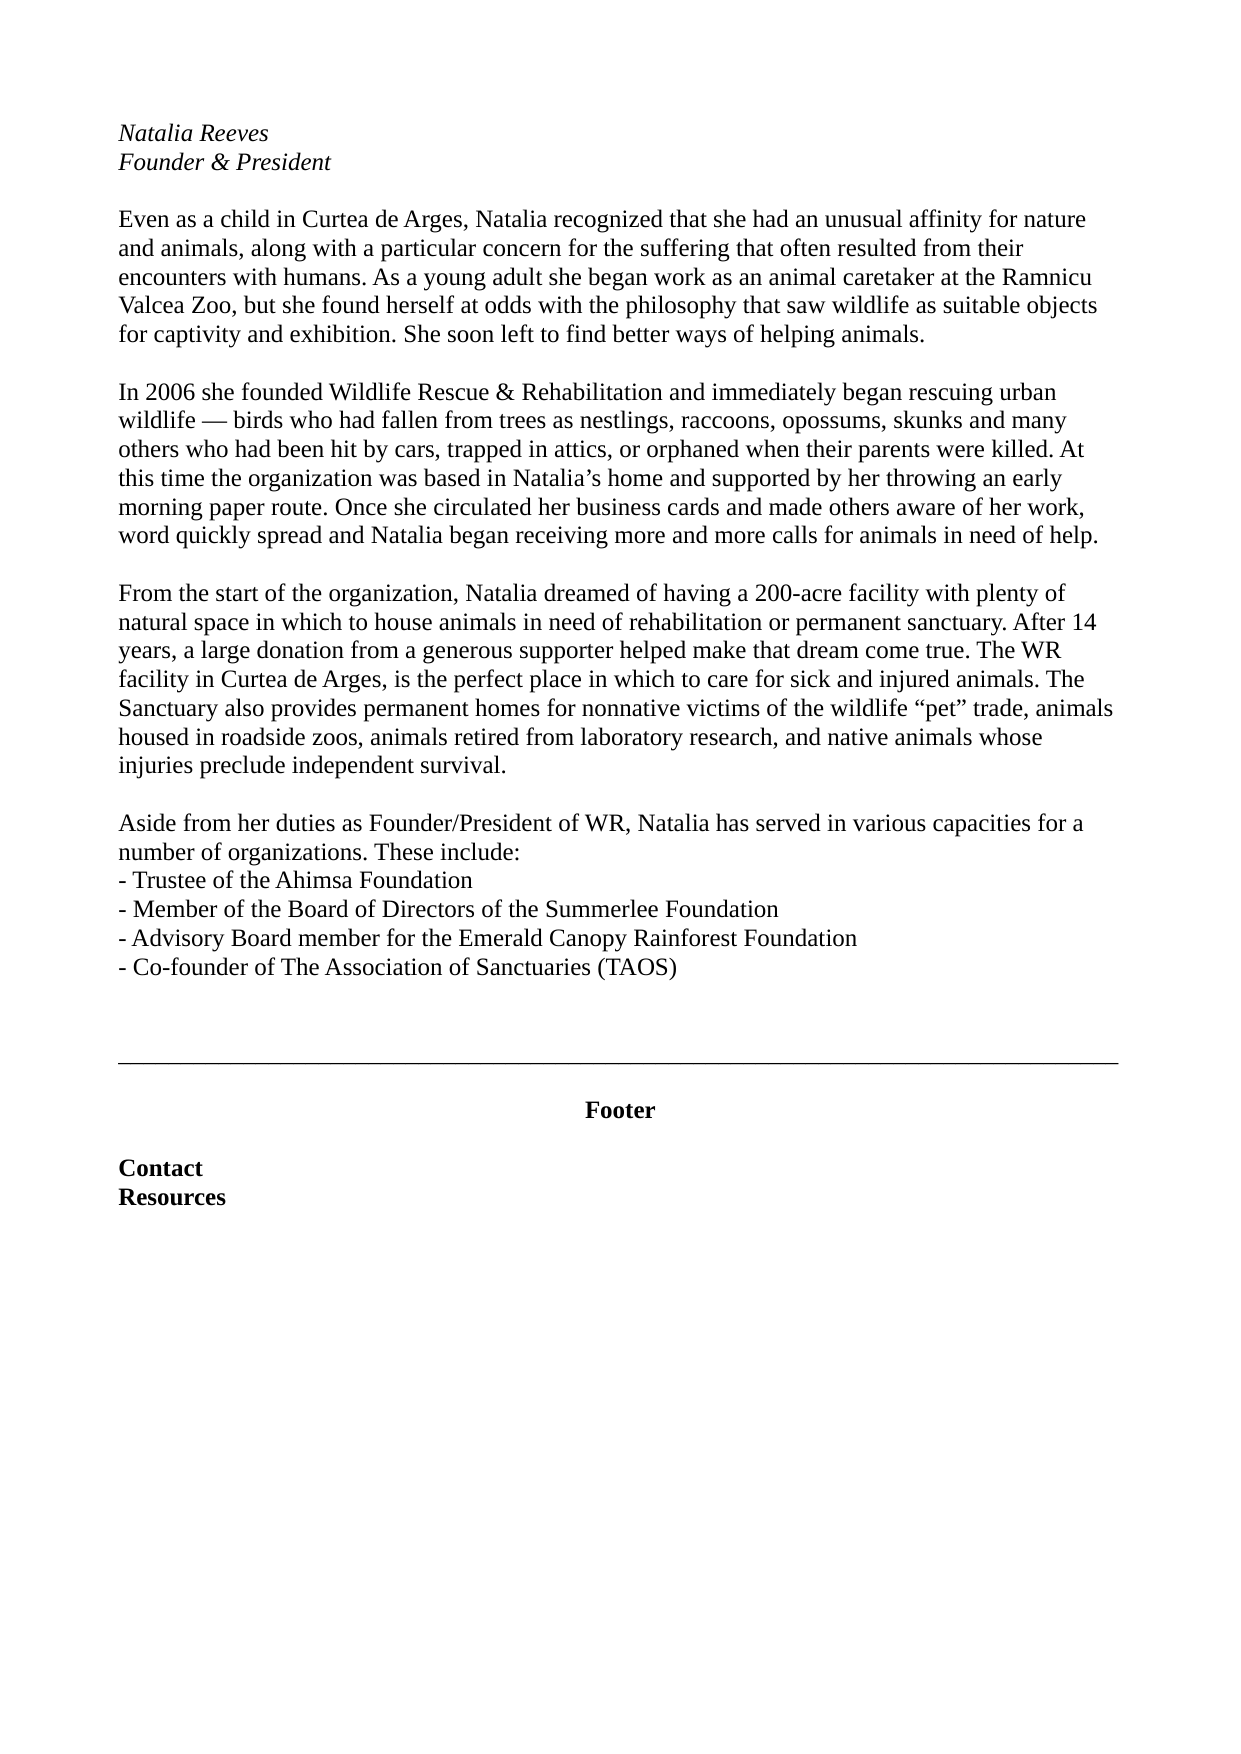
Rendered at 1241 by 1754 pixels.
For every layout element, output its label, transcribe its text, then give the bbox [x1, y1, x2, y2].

text - Member of the Board of Directors of the Summerlee Foundation [118, 894, 1122, 923]
text Founder & President [118, 147, 1122, 176]
text Footer [118, 1096, 1122, 1124]
text From the start of the organization, Natalia dreamed of having a 200-acre facility with plenty of natural space in which to house animals in need of rehabilitation or permanent sanctuary. After 14 years, a large donation from a generous supporter helped make that dream come true. The WR facility in Curtea de Arges, is the perfect place in which to care for sick and injured animals. The Sanctuary also provides permanent homes for nonnative victims of the wildlife “pet” trade, animals housed in roadside zoos, animals retired from laboratory research, and native animals whose injuries preclude independent survival. [118, 578, 1122, 779]
text Contact [118, 1153, 1122, 1182]
text Aside from her duties as Founder/President of WR, Natalia has served in various capacities for a number of organizations. These include: [118, 808, 1122, 866]
text - Advisory Board member for the Emerald Canopy Rainforest Foundation [118, 923, 1122, 952]
text - Co-founder of The Association of Sanctuaries (TAOS) [118, 952, 1122, 981]
text ________________________________________________________________________________ [118, 1038, 1122, 1067]
text Natalia Reeves [118, 118, 1122, 147]
text Resources [118, 1182, 1122, 1211]
text Even as a child in Curtea de Arges, Natalia recognized that she had an unusual affinity for nature and animals, along with a particular concern for the suffering that often resulted from their encounters with humans. As a young adult she began work as an animal caretaker at the Ramnicu Valcea Zoo, but she found herself at odds with the philosophy that saw wildlife as suitable objects for captivity and exhibition. She soon left to find better ways of helping animals. [118, 204, 1122, 348]
text - Trustee of the Ahimsa Foundation [118, 866, 1122, 894]
text In 2006 she founded Wildlife Rescue & Rehabilitation and immediately began rescuing urban wildlife — birds who had fallen from trees as nestlings, raccoons, opossums, skunks and many others who had been hit by cars, trapped in attics, or orphaned when their parents were killed. At this time the organization was based in Natalia’s home and supported by her throwing an early morning paper route. Once she circulated her business cards and made others aware of her work, word quickly spread and Natalia began receiving more and more calls for animals in need of help. [118, 377, 1122, 549]
